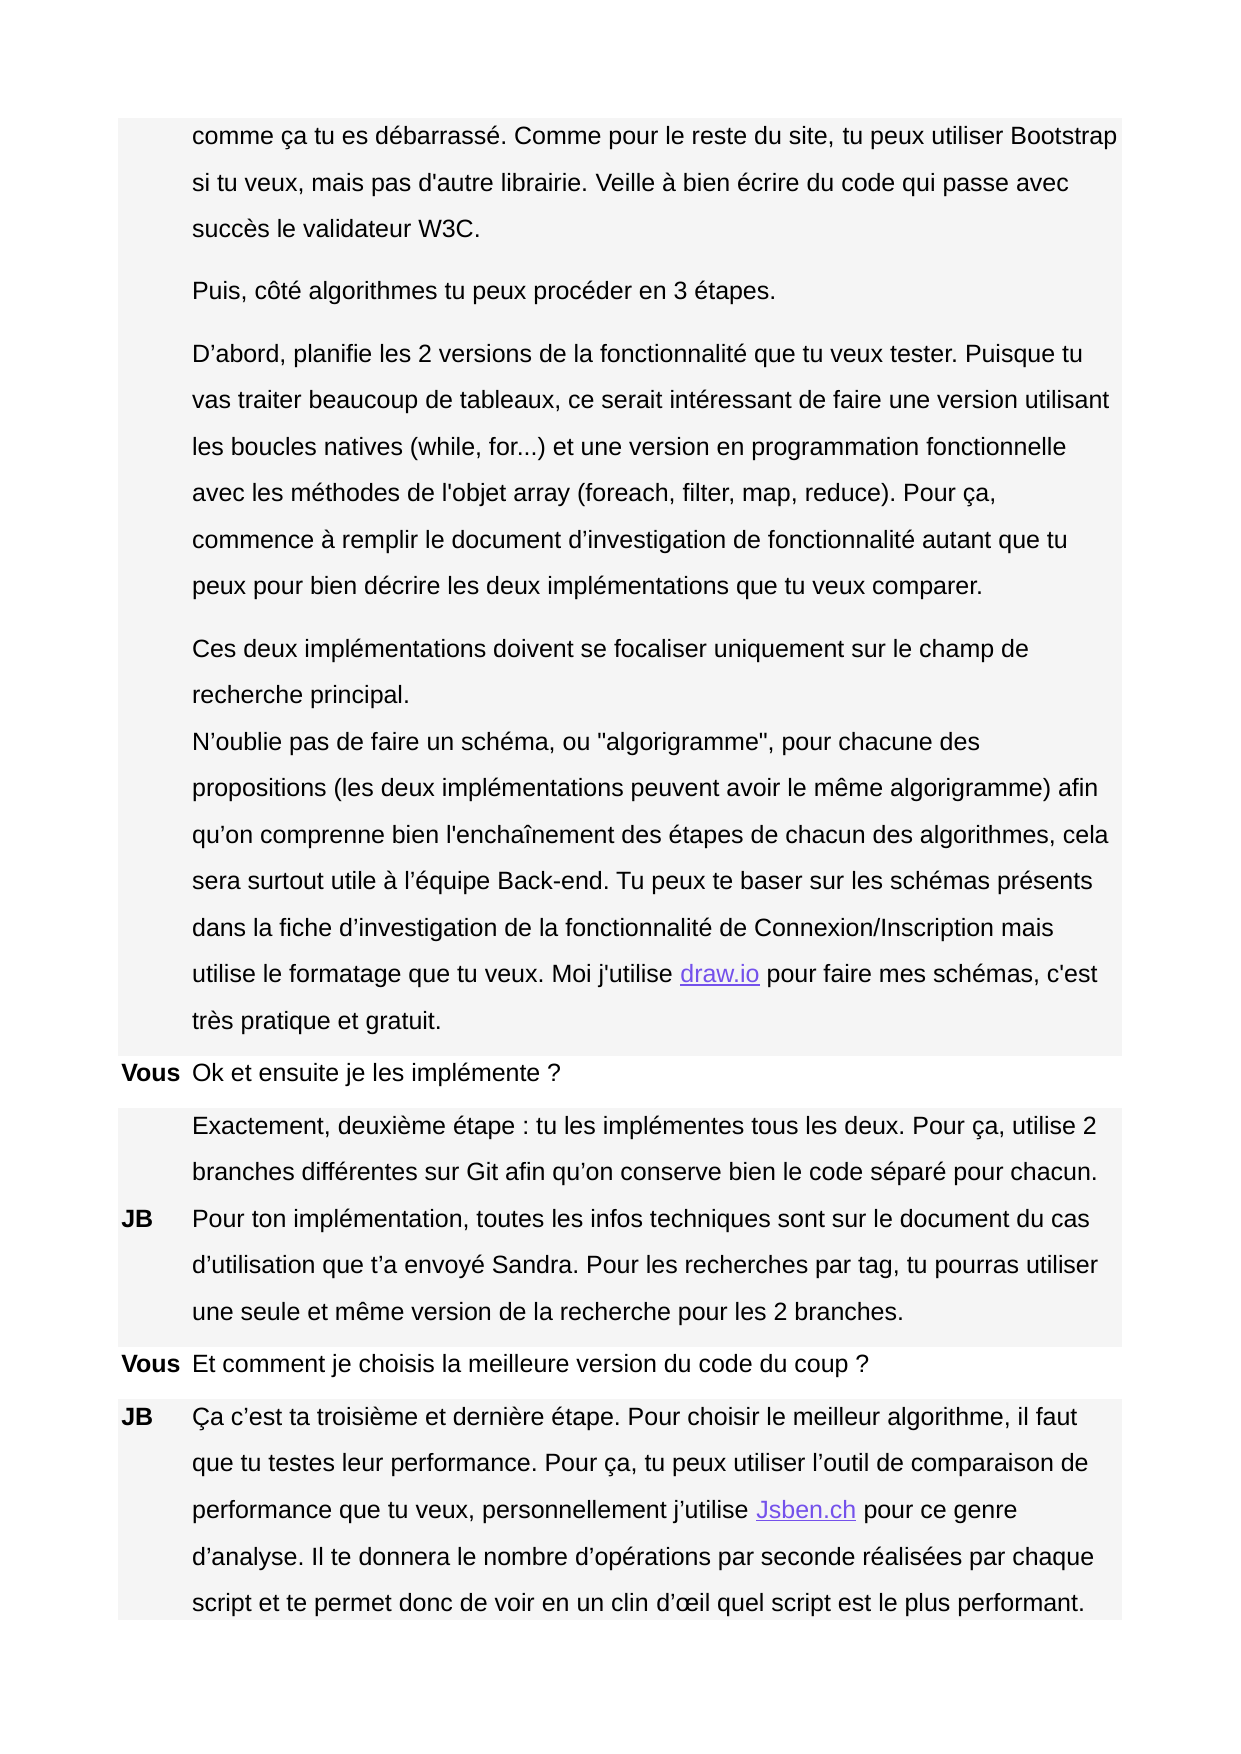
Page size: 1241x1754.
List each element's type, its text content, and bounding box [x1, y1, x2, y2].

table_cell JB [118, 1108, 189, 1347]
table_cell [118, 118, 189, 1056]
table_cell Exactement, deuxième étape : tu les implémentes tous les deux. Pour ça, utilise 2 branches différentes sur Git afin qu’on conserve bien le code séparé pour chacun. Pour ton implémentation, toutes les infos techniques sont sur le document du cas d’utilisation que t’a envoyé Sandra. Pour les recherches par tag, tu pourras utiliser une seule et même version de la recherche pour les 2 branches. [189, 1108, 1122, 1347]
table_cell comme ça tu es débarrassé. Comme pour le reste du site, tu peux utiliser Bootstrap si tu veux, mais pas d'autre librairie. Veille à bien écrire du code qui passe avec succès le validateur W3C. Puis, côté algorithmes tu peux procéder en 3 étapes. D’abord, planifie les 2 versions de la fonctionnalité que tu veux tester. Puisque tu vas traiter beaucoup de tableaux, ce serait intéressant de faire une version utilisant les boucles natives (while, for...) et une version en programmation fonctionnelle avec les méthodes de l'objet array (foreach, filter, map, reduce). Pour ça, commence à remplir le document d’investigation de fonctionnalité autant que tu peux pour bien décrire les deux implémentations que tu veux comparer. Ces deux implémentations doivent se focaliser uniquement sur le champ de recherche principal. N’oublie pas de faire un schéma, ou "algorigramme", pour chacune des propositions (les deux implémentations peuvent avoir le même algorigramme) afin qu’on comprenne bien l'enchaînement des étapes de chacun des algorithmes, cela sera surtout utile à l’équipe Back-end. Tu peux te baser sur les schémas présents dans la fiche d’investigation de la fonctionnalité de Connexion/Inscription mais utilise le formatage que tu veux. Moi j'utilise draw.io pour faire mes schémas, c'est très pratique et gratuit. [189, 118, 1122, 1056]
table_cell Vous [118, 1347, 189, 1399]
table_cell Et comment je choisis la meilleure version du code du coup ? [189, 1347, 1122, 1399]
table_cell Ok et ensuite je les implémente ? [189, 1056, 1122, 1108]
table_cell JB [118, 1399, 189, 1620]
table_cell Ça c’est ta troisième et dernière étape. Pour choisir le meilleur algorithme, il faut que tu testes leur performance. Pour ça, tu peux utiliser l’outil de comparaison de performance que tu veux, personnellement j’utilise Jsben.ch pour ce genre d’analyse. Il te donnera le nombre d’opérations par seconde réalisées par chaque script et te permet donc de voir en un clin d’œil quel script est le plus performant. [189, 1399, 1122, 1620]
table_cell Vous [118, 1056, 189, 1108]
